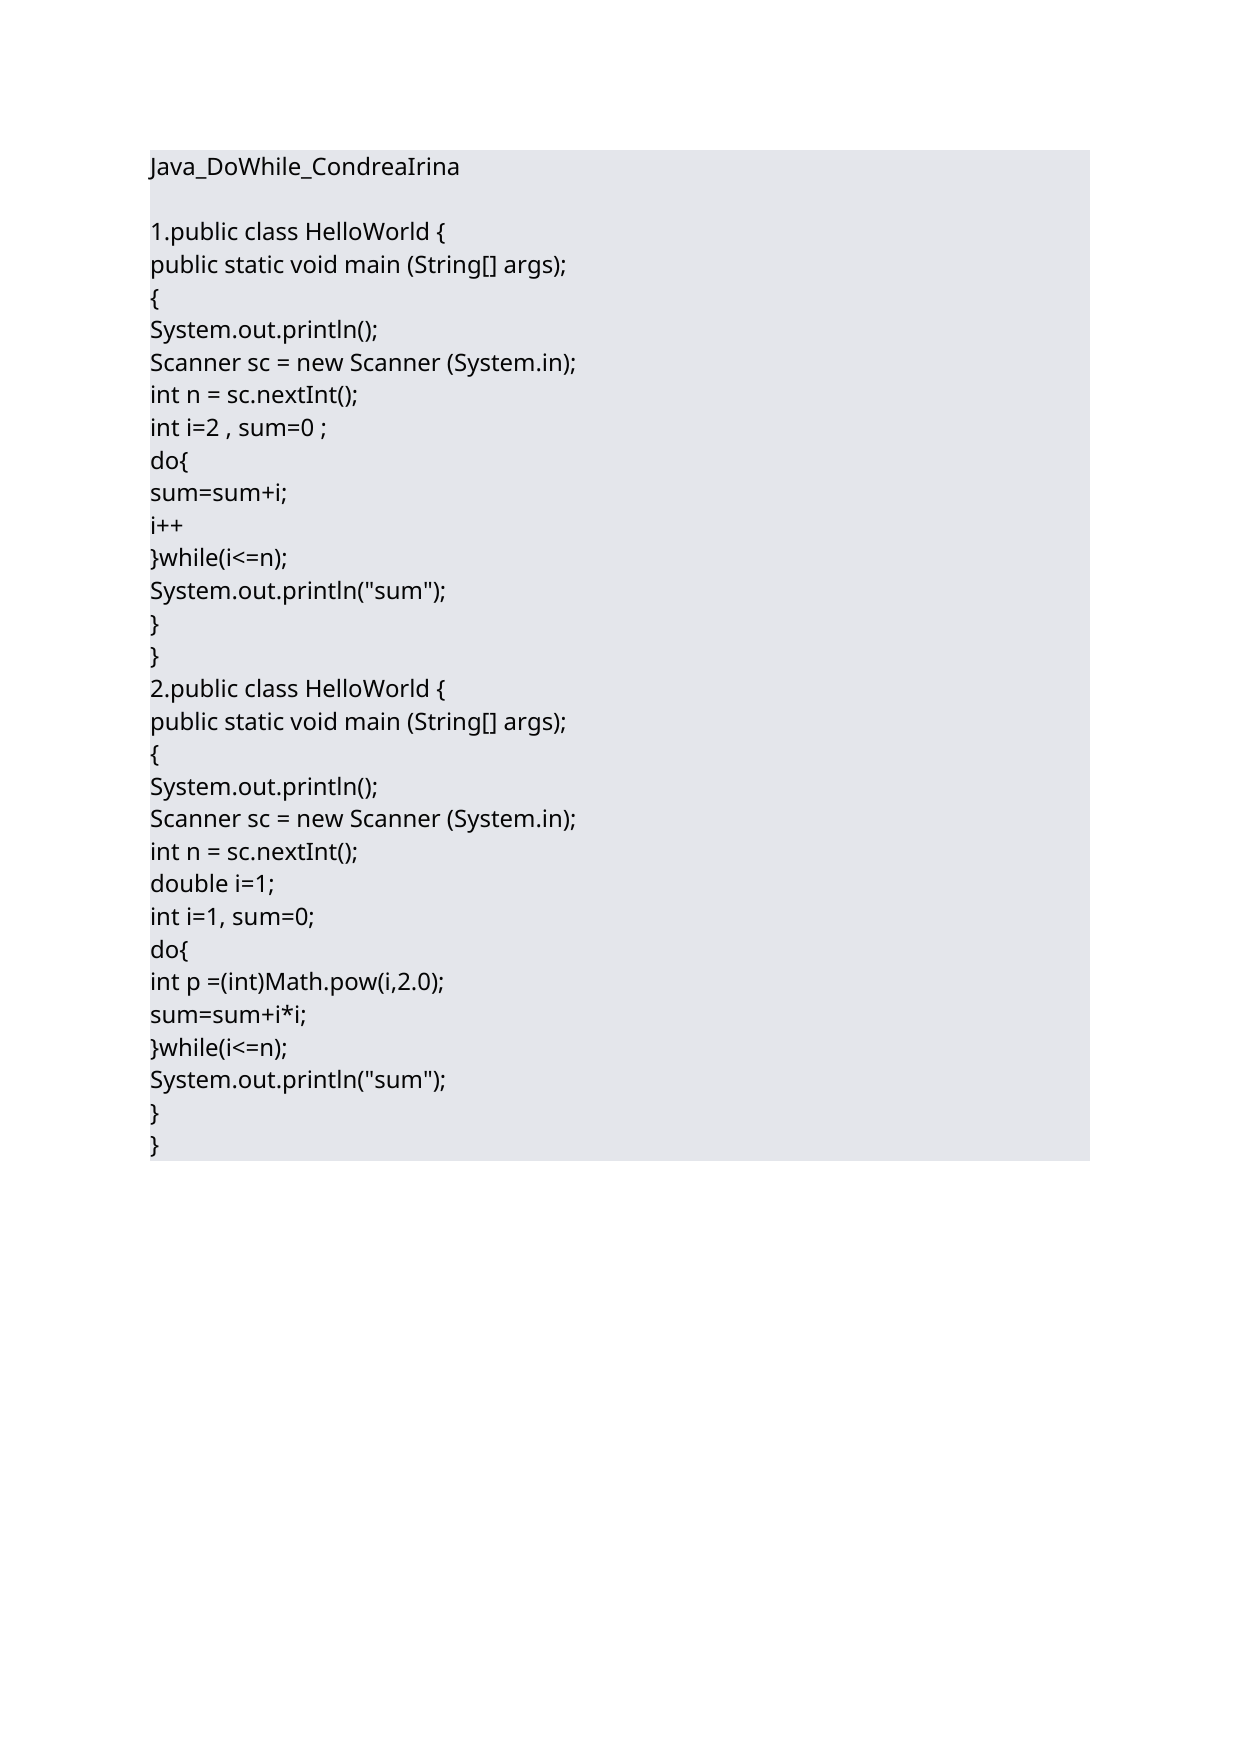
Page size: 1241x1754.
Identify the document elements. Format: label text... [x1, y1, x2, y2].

text sum=sum+i; [150, 476, 1090, 509]
text System.out.println("sum"); [150, 574, 1090, 606]
text }while(i<=n); [150, 1030, 1090, 1063]
text int i=1, sum=0; [150, 900, 1090, 932]
text i++ [150, 509, 1090, 541]
text { [150, 280, 1090, 313]
text int p =(int)Math.pow(i,2.0); [150, 965, 1090, 998]
text public static void main (String[] args); [150, 704, 1090, 737]
text }while(i<=n); [150, 541, 1090, 574]
text int i=2 , sum=0 ; [150, 411, 1090, 443]
text 2.public class HelloWorld { [150, 672, 1090, 704]
text Java_DoWhile_CondreaIrina [150, 150, 1090, 183]
text } [150, 1096, 1090, 1128]
text int n = sc.nextInt(); [150, 378, 1090, 411]
text System.out.println("sum"); [150, 1063, 1090, 1096]
text 1.public class HelloWorld { [150, 215, 1090, 248]
text { [150, 737, 1090, 769]
text } [150, 639, 1090, 672]
text do{ [150, 443, 1090, 476]
text int n = sc.nextInt(); [150, 835, 1090, 867]
text Scanner sc = new Scanner (System.in); [150, 802, 1090, 835]
text double i=1; [150, 867, 1090, 900]
text } [150, 606, 1090, 639]
text do{ [150, 932, 1090, 965]
text sum=sum+i*i; [150, 998, 1090, 1030]
text System.out.println(); [150, 313, 1090, 346]
text public static void main (String[] args); [150, 248, 1090, 280]
text Scanner sc = new Scanner (System.in); [150, 346, 1090, 378]
text } [150, 1128, 1090, 1161]
text System.out.println(); [150, 769, 1090, 802]
